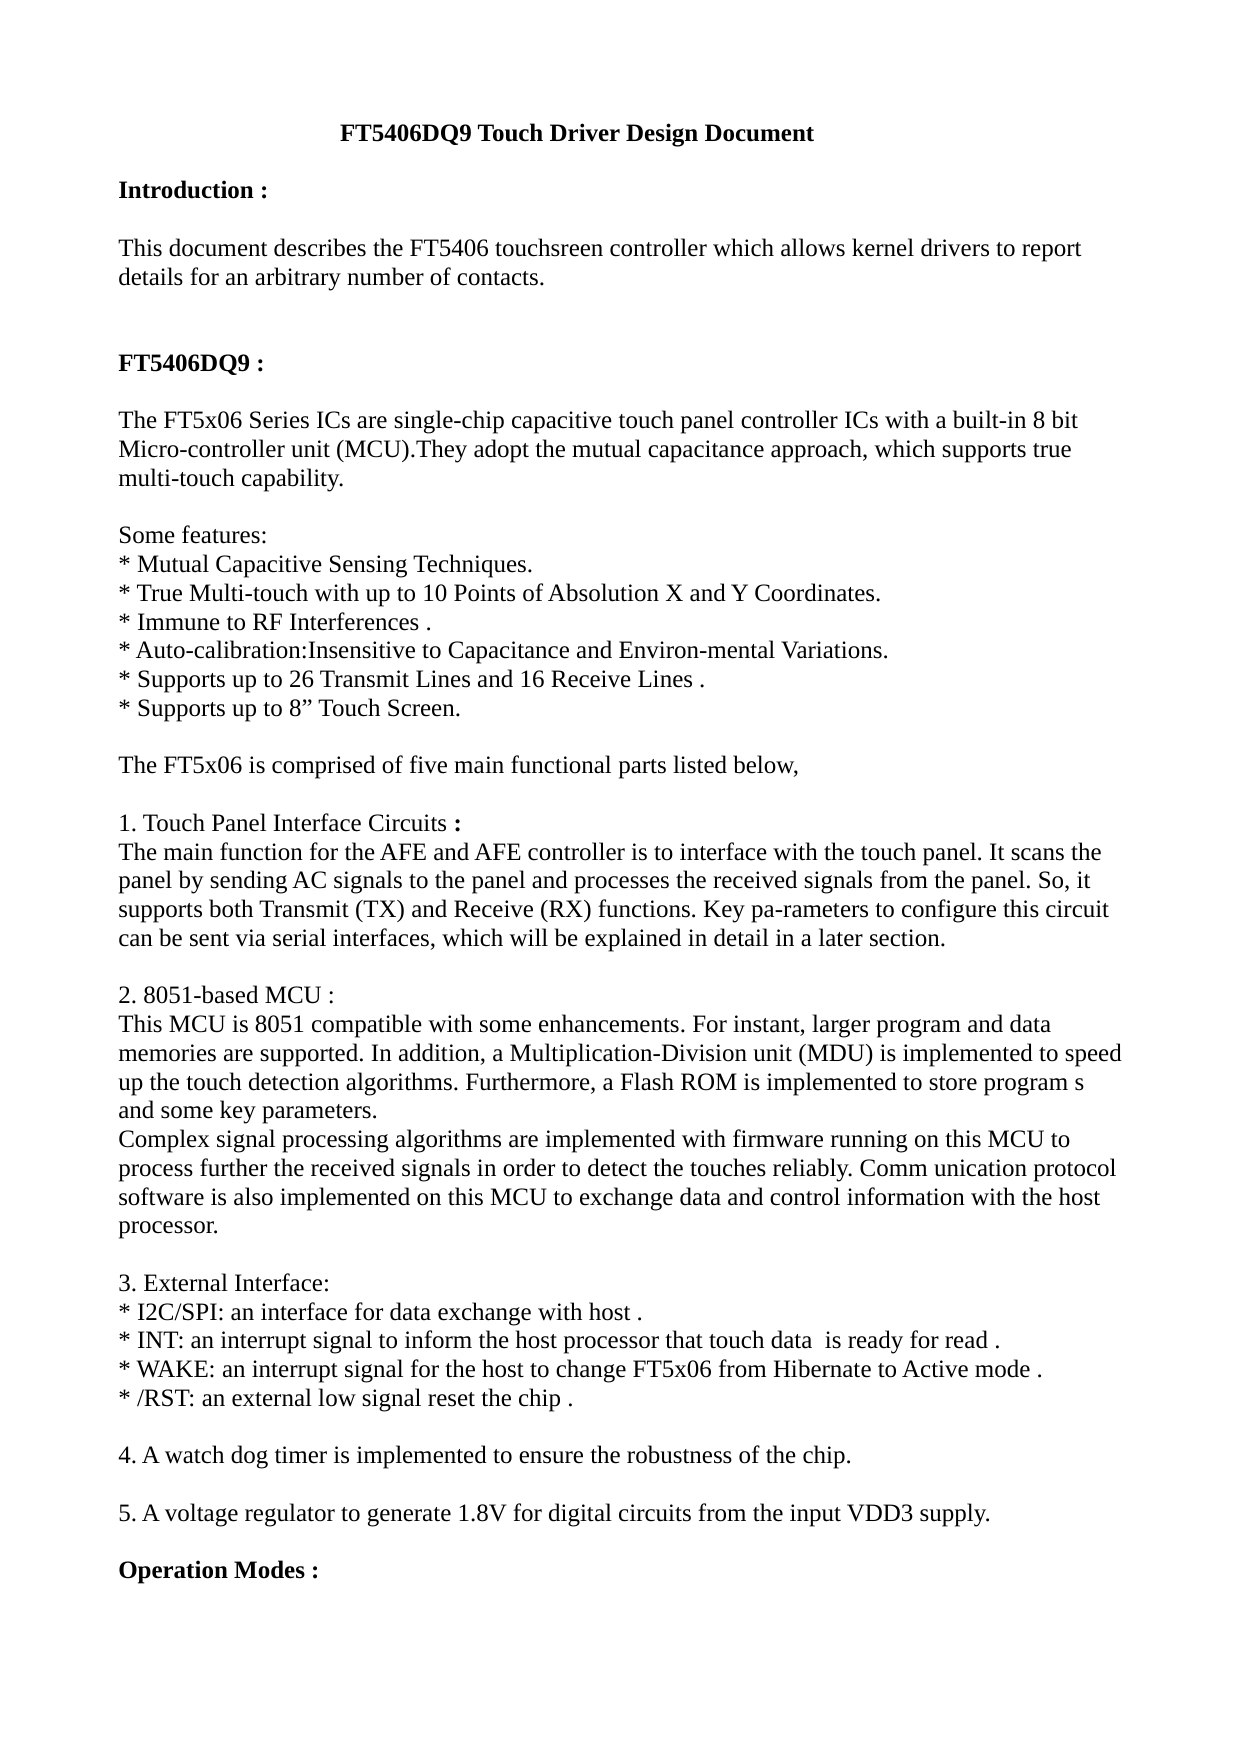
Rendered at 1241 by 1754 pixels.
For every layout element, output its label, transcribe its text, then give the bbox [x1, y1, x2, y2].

text * Mutual Capacitive Sensing Techniques. [118, 549, 1122, 578]
text * Auto-calibration:Insensitive to Capacitance and Environ-mental Variations. [118, 636, 1122, 664]
text The FT5x06 is comprised of five main functional parts listed below, [118, 751, 1122, 779]
text 1. Touch Panel Interface Circuits : [118, 808, 1122, 837]
text * WAKE: an interrupt signal for the host to change FT5x06 from Hibernate to Active mode . [118, 1354, 1122, 1383]
text Introduction : [118, 176, 1122, 204]
text * INT: an interrupt signal to inform the host processor that touch data is ready for read . [118, 1326, 1122, 1354]
text FT5406DQ9 Touch Driver Design Document [118, 118, 1122, 147]
text Some features: [118, 521, 1122, 549]
text This document describes the FT5406 touchsreen controller which allows kernel drivers to report details for an arbitrary number of contacts. [118, 233, 1122, 291]
text * Supports up to 26 Transmit Lines and 16 Receive Lines . [118, 664, 1122, 693]
text 3. External Interface: [118, 1268, 1122, 1297]
text The FT5x06 Series ICs are single-chip capacitive touch panel controller ICs with a built-in 8 bit Micro-controller unit (MCU).They adopt the mutual capacitance approach, which supports true multi-touch capability. [118, 406, 1122, 492]
text * Immune to RF Interferences . [118, 607, 1122, 636]
text * True Multi-touch with up to 10 Points of Absolution X and Y Coordinates. [118, 578, 1122, 607]
text * I2C/SPI: an interface for data exchange with host . [118, 1297, 1122, 1326]
text * /RST: an external low signal reset the chip . [118, 1383, 1122, 1412]
text 2. 8051-based MCU : [118, 981, 1122, 1009]
text This MCU is 8051 compatible with some enhancements. For instant, larger program and data memories are supported. In addition, a Multiplication-Division unit (MDU) is implemented to speed up the touch detection algorithms. Furthermore, a Flash ROM is implemented to store program s and some key parameters. [118, 1009, 1122, 1124]
text 5. A voltage regulator to generate 1.8V for digital circuits from the input VDD3 supply. [118, 1498, 1122, 1527]
text 4. A watch dog timer is implemented to ensure the robustness of the chip. [118, 1441, 1122, 1469]
text The main function for the AFE and AFE controller is to interface with the touch panel. It scans the panel by sending AC signals to the panel and processes the received signals from the panel. So, it supports both Transmit (TX) and Receive (RX) functions. Key pa-rameters to configure this circuit can be sent via serial interfaces, which will be explained in detail in a later section. [118, 837, 1122, 952]
text FT5406DQ9 : [118, 348, 1122, 377]
text Complex signal processing algorithms are implemented with firmware running on this MCU to process further the received signals in order to detect the touches reliably. Comm unication protocol software is also implemented on this MCU to exchange data and control information with the host processor. [118, 1124, 1122, 1239]
text * Supports up to 8” Touch Screen. [118, 693, 1122, 722]
text Operation Modes : [118, 1556, 1122, 1584]
